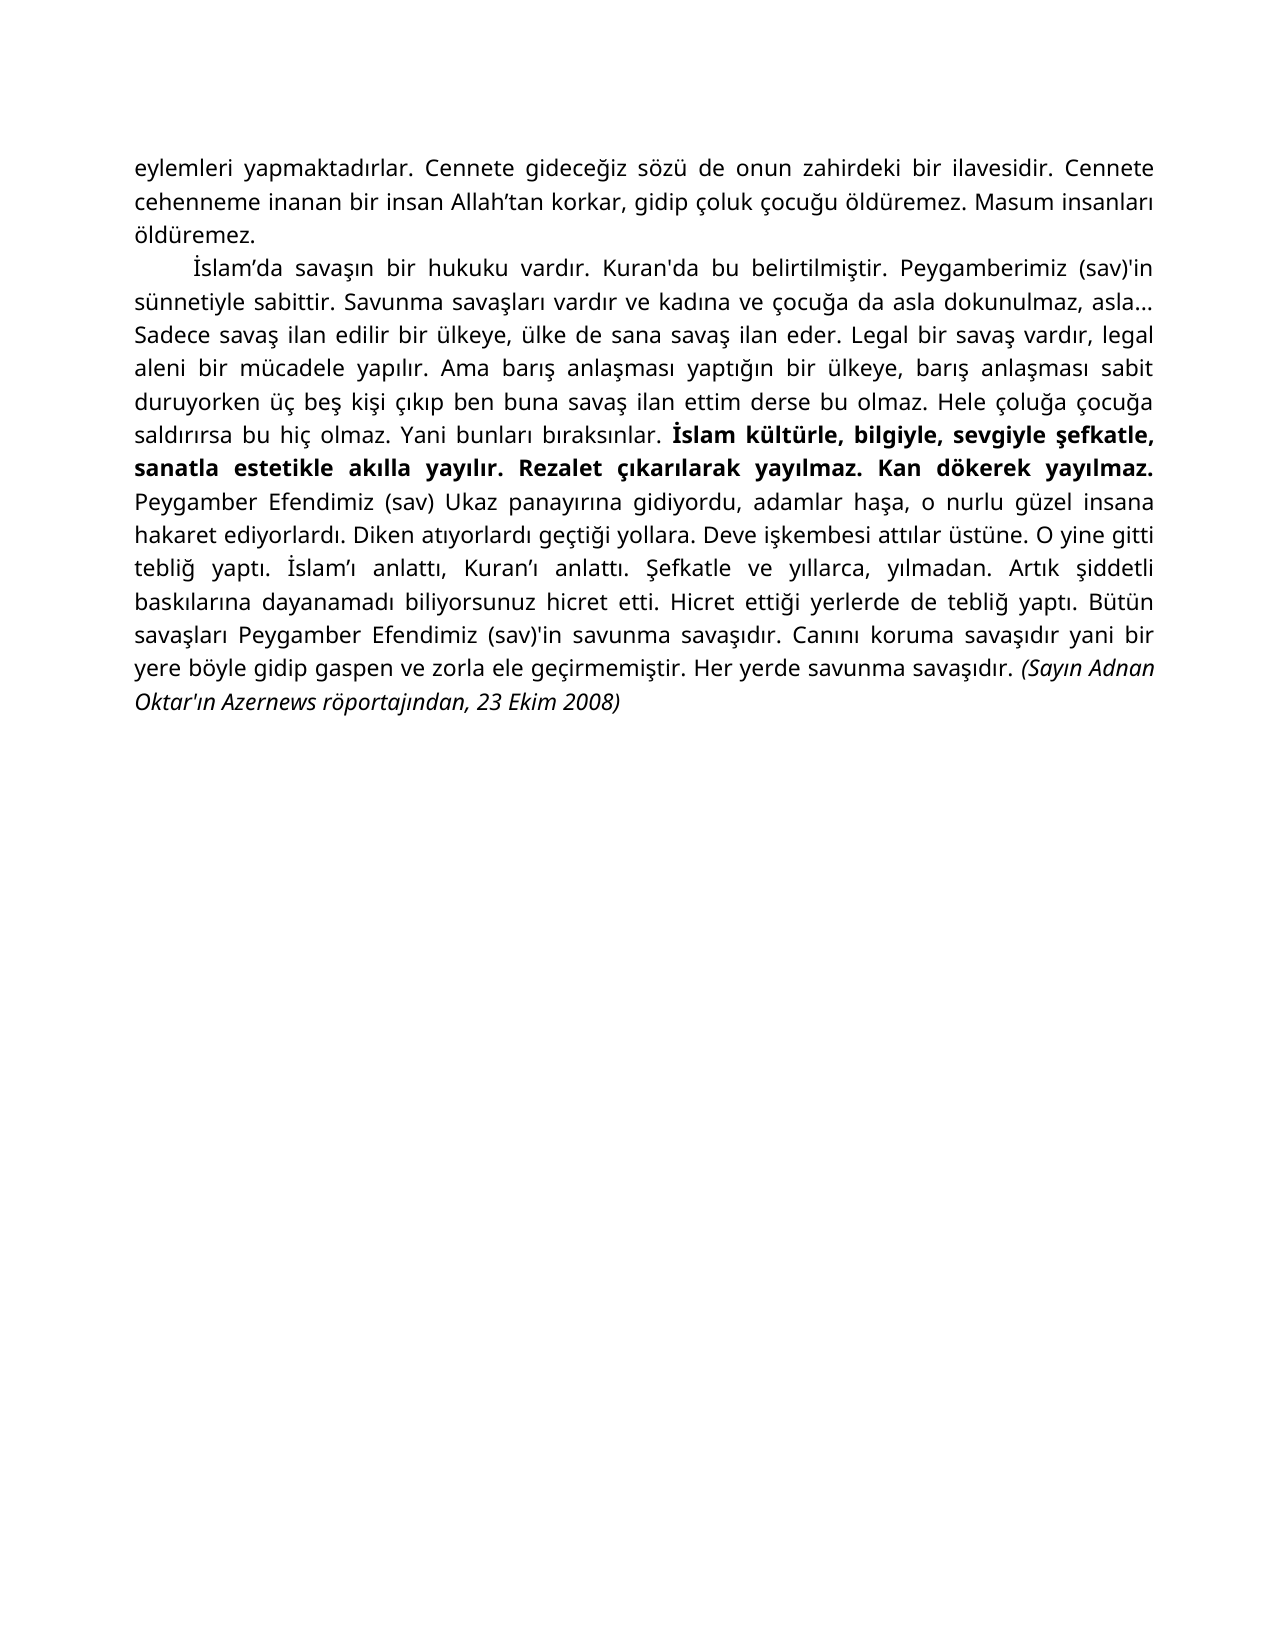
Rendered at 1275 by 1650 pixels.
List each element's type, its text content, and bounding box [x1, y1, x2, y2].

text İslam’da savaşın bir hukuku vardır. Kuran'da bu belirtilmiştir. Peygamberimiz (sav)'in sünnetiyle sabittir. Savunma savaşları vardır ve kadına ve çocuğa da asla dokunulmaz, asla... Sadece savaş ilan edilir bir ülkeye, ülke de sana savaş ilan eder. Legal bir savaş vardır, legal aleni bir mücadele yapılır. Ama barış anlaşması yaptığın bir ülkeye, barış anlaşması sabit duruyorken üç beş kişi çıkıp ben buna savaş ilan ettim derse bu olmaz. Hele çoluğa çocuğa saldırırsa bu hiç olmaz. Yani bunları bıraksınlar. İslam kültürle, bilgiyle, sevgiyle şefkatle, sanatla estetikle akılla yayılır. Rezalet çıkarılarak yayılmaz. Kan dökerek yayılmaz. Peygamber Efendimiz (sav) Ukaz panayırına gidiyordu, adamlar haşa, o nurlu güzel insana hakaret ediyorlardı. Diken atıyorlardı geçtiği yollara. Deve işkembesi attılar üstüne. O yine gitti tebliğ yaptı. İslam’ı anlattı, Kuran’ı anlattı. Şefkatle ve yıllarca, yılmadan. Artık şiddetli baskılarına dayanamadı biliyorsunuz hicret etti. Hicret ettiği yerlerde de tebliğ yaptı. Bütün savaşları Peygamber Efendimiz (sav)'in savunma savaşıdır. Canını koruma savaşıdır yani bir yere böyle gidip gaspen ve zorla ele geçirmemiştir. Her yerde savunma savaşıdır. (Sayın Adnan Oktar'ın Azernews röportajından, 23 Ekim 2008) [134, 250, 1155, 717]
text eylemleri yapmaktadırlar. Cennete gideceğiz sözü de onun zahirdeki bir ilavesidir. Cennete cehenneme inanan bir insan Allah’tan korkar, gidip çoluk çocuğu öldüremez. Masum insanları öldüremez. [134, 150, 1155, 250]
